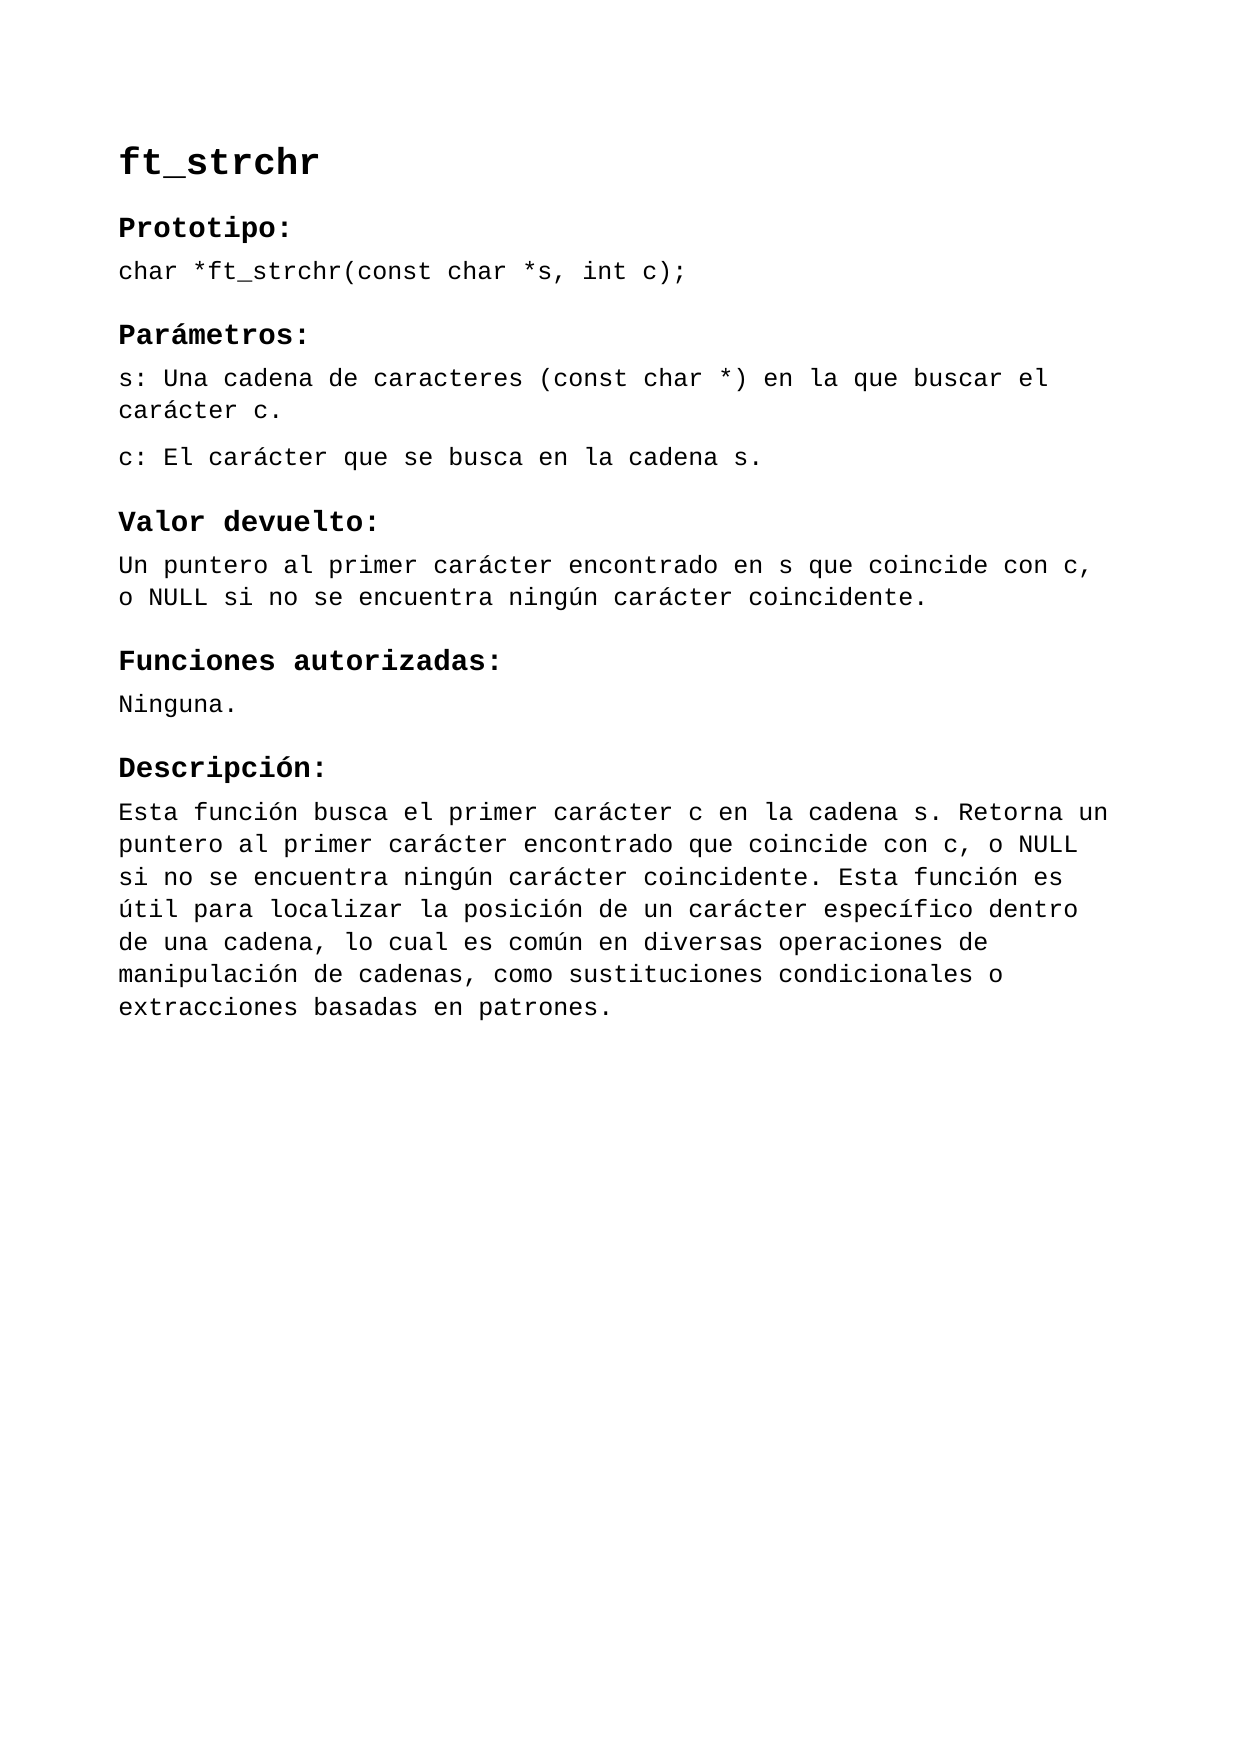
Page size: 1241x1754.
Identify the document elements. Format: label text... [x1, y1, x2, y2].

text Ninguna. [118, 692, 1122, 720]
subtitle Descripción: [118, 753, 1122, 787]
text c: El carácter que se busca en la cadena s. [118, 445, 1122, 473]
subtitle ft_strchr [118, 143, 1122, 186]
text char *ft_strchr(const char *s, int c); [118, 258, 1122, 287]
text Un puntero al primer carácter encontrado en s que coincide con c, o NULL si no se encuentra ningún carácter coincidente. [118, 552, 1122, 613]
text Esta función busca el primer carácter c en la cadena s. Retorna un puntero al primer carácter encontrado que coincide con c, o NULL si no se encuentra ningún carácter coincidente. Esta función es útil para localizar la posición de un carácter específico dentro de una cadena, lo cual es común en diversas operaciones de manipulación de cadenas, como sustituciones condicionales o extracciones basadas en patrones. [118, 799, 1122, 1022]
text s: Una cadena de caracteres (const char *) en la que buscar el carácter c. [118, 365, 1122, 426]
subtitle Parámetros: [118, 320, 1122, 353]
subtitle Valor devuelto: [118, 507, 1122, 540]
subtitle Prototipo: [118, 213, 1122, 246]
subtitle Funciones autorizadas: [118, 646, 1122, 679]
